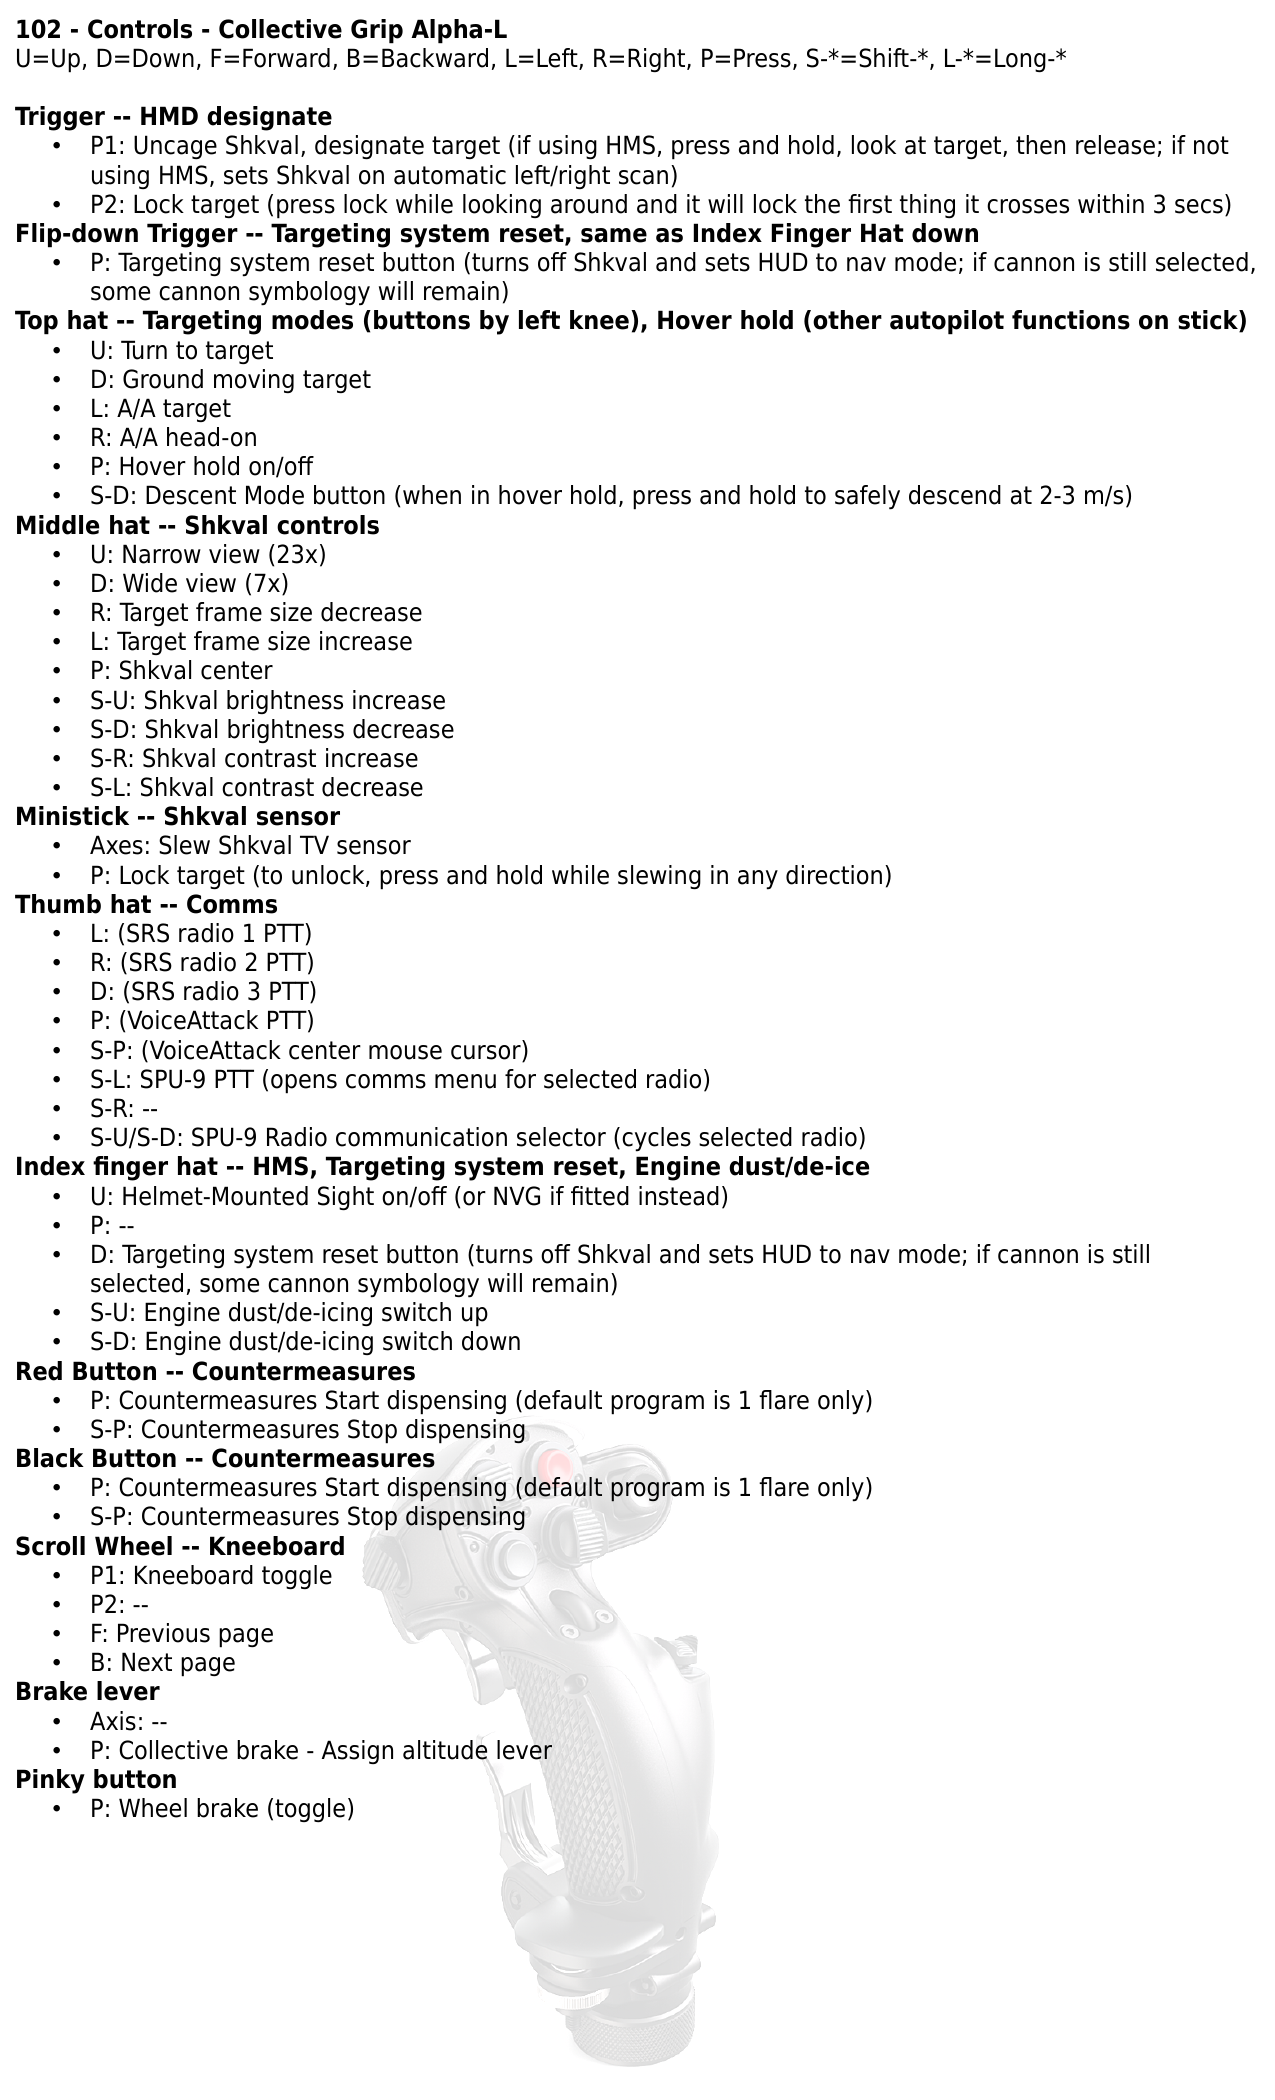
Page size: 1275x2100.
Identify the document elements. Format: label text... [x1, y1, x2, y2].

list S-D: Descent Mode button (when in hover hold, press and hold to safely descend at 2-3 m/s) [52, 482, 1260, 511]
list R: (SRS radio 2 PTT) [52, 948, 1260, 977]
list S-D: Shkval brightness decrease [52, 715, 1260, 744]
list P: Collective brake - Assign altitude lever [52, 1736, 230, 1765]
text Pinky button [15, 1765, 230, 1794]
list L: (SRS radio 1 PTT) [52, 919, 1260, 948]
list S-R: Shkval contrast increase [52, 744, 1260, 773]
list P1: Kneeboard toggle [52, 1561, 230, 1590]
list S-R: -- [52, 1094, 1260, 1123]
list S-P: (VoiceAttack center mouse cursor) [52, 1036, 1260, 1065]
list P: (VoiceAttack PTT) [52, 1007, 1260, 1036]
list P1: Uncage Shkval, designate target (if using HMS, press and hold, look at target, then release; if not using HMS, sets Shkval on automatic left/right scan) [52, 132, 1260, 190]
list S-L: Shkval contrast decrease [52, 773, 1260, 802]
list [1045, 1707, 1260, 1736]
list B: Next page [52, 1648, 230, 1677]
list F: Previous page [52, 1619, 230, 1648]
list P: Wheel brake (toggle) [1045, 1794, 1260, 1823]
text Black Button -- Countermeasures [15, 1444, 230, 1473]
text Scroll Wheel -- Kneeboard [1045, 1532, 1260, 1561]
list P: Countermeasures Start dispensing (default program is 1 flare only) [1045, 1386, 1260, 1415]
list S-D: Engine dust/de-icing switch down [52, 1327, 230, 1357]
list [1045, 1590, 1260, 1619]
text Middle hat -- Shkval controls [15, 511, 1260, 540]
list S-U: Shkval brightness increase [52, 686, 1260, 715]
list P: Countermeasures Start dispensing (default program is 1 flare only) [1045, 1473, 1260, 1502]
list S-P: Countermeasures Stop dispensing [1045, 1502, 1260, 1532]
text Trigger -- HMD designate [15, 102, 1260, 132]
list P: Shkval center [52, 657, 1260, 686]
list S-L: SPU-9 PTT (opens comms menu for selected radio) [52, 1065, 1260, 1094]
list P: Countermeasures Start dispensing (default program is 1 flare only) [52, 1386, 230, 1415]
list P: Hover hold on/off [52, 452, 1260, 482]
list S-U: Engine dust/de-icing switch up [52, 1298, 1260, 1327]
text Ministick -- Shkval sensor [15, 802, 1260, 832]
list B: Next page [1045, 1648, 1260, 1677]
text Brake lever [15, 1677, 230, 1707]
list P: Targeting system reset button (turns off Shkval and sets HUD to nav mode; if cannon is still selected, some cannon symbology will remain) [52, 248, 1260, 307]
list U: Narrow view (23x) [52, 540, 1260, 569]
list D: Wide view (7x) [52, 569, 1260, 598]
list R: A/A head-on [52, 423, 1260, 452]
list R: Target frame size decrease [52, 598, 1260, 627]
list P: Wheel brake (toggle) [52, 1794, 230, 1823]
text Flip-down Trigger -- Targeting system reset, same as Index Finger Hat down [15, 219, 1260, 248]
text [1045, 1765, 1260, 1794]
list P: -- [52, 1211, 1260, 1240]
list P2: Lock target (press lock while looking around and it will lock the first thing it crosses within 3 secs) [52, 190, 1260, 219]
text Top hat -- Targeting modes (buttons by left knee), Hover hold (other autopilot functions on stick) [15, 307, 1260, 336]
list S-U/S-D: SPU-9 Radio communication selector (cycles selected radio) [52, 1123, 1260, 1152]
text U=Up, D=Down, F=Forward, B=Backward, L=Left, R=Right, P=Press, S-*=Shift-*, L-*=Long-* [15, 44, 1260, 73]
list S-P: Countermeasures Stop dispensing [1045, 1415, 1260, 1444]
list U: Turn to target [52, 336, 1260, 365]
list Axis: -- [52, 1707, 230, 1736]
list Axes: Slew Shkval TV sensor [52, 832, 1260, 861]
list P: Countermeasures Start dispensing (default program is 1 flare only) [52, 1473, 230, 1502]
text Red Button -- Countermeasures [1045, 1357, 1260, 1386]
list S-D: Engine dust/de-icing switch down [1045, 1327, 1260, 1357]
list P: Collective brake - Assign altitude lever [1045, 1736, 1260, 1765]
list P1: Kneeboard toggle [1045, 1561, 1260, 1590]
text Index finger hat -- HMS, Targeting system reset, Engine dust/de-ice [15, 1152, 1260, 1182]
list S-P: Countermeasures Stop dispensing [52, 1415, 230, 1444]
text Thumb hat -- Comms [15, 890, 1260, 919]
list D: (SRS radio 3 PTT) [52, 977, 1260, 1007]
text Scroll Wheel -- Kneeboard [15, 1532, 230, 1561]
list U: Helmet-Mounted Sight on/off (or NVG if fitted instead) [52, 1182, 1260, 1211]
list P2: -- [52, 1590, 230, 1619]
list D: Targeting system reset button (turns off Shkval and sets HUD to nav mode; if cannon is still selected, some cannon symbology will remain) [52, 1240, 1260, 1298]
list D: Ground moving target [52, 365, 1260, 394]
text 102 - Controls - Collective Grip Alpha-L [15, 15, 1260, 44]
text [1045, 1677, 1260, 1707]
list L: A/A target [52, 394, 1260, 423]
list F: Previous page [1045, 1619, 1260, 1648]
list P: Lock target (to unlock, press and hold while slewing in any direction) [52, 861, 1260, 890]
text Black Button -- Countermeasures [1045, 1444, 1260, 1473]
list S-P: Countermeasures Stop dispensing [52, 1502, 230, 1532]
text Red Button -- Countermeasures [15, 1357, 230, 1386]
list L: Target frame size increase [52, 627, 1260, 657]
